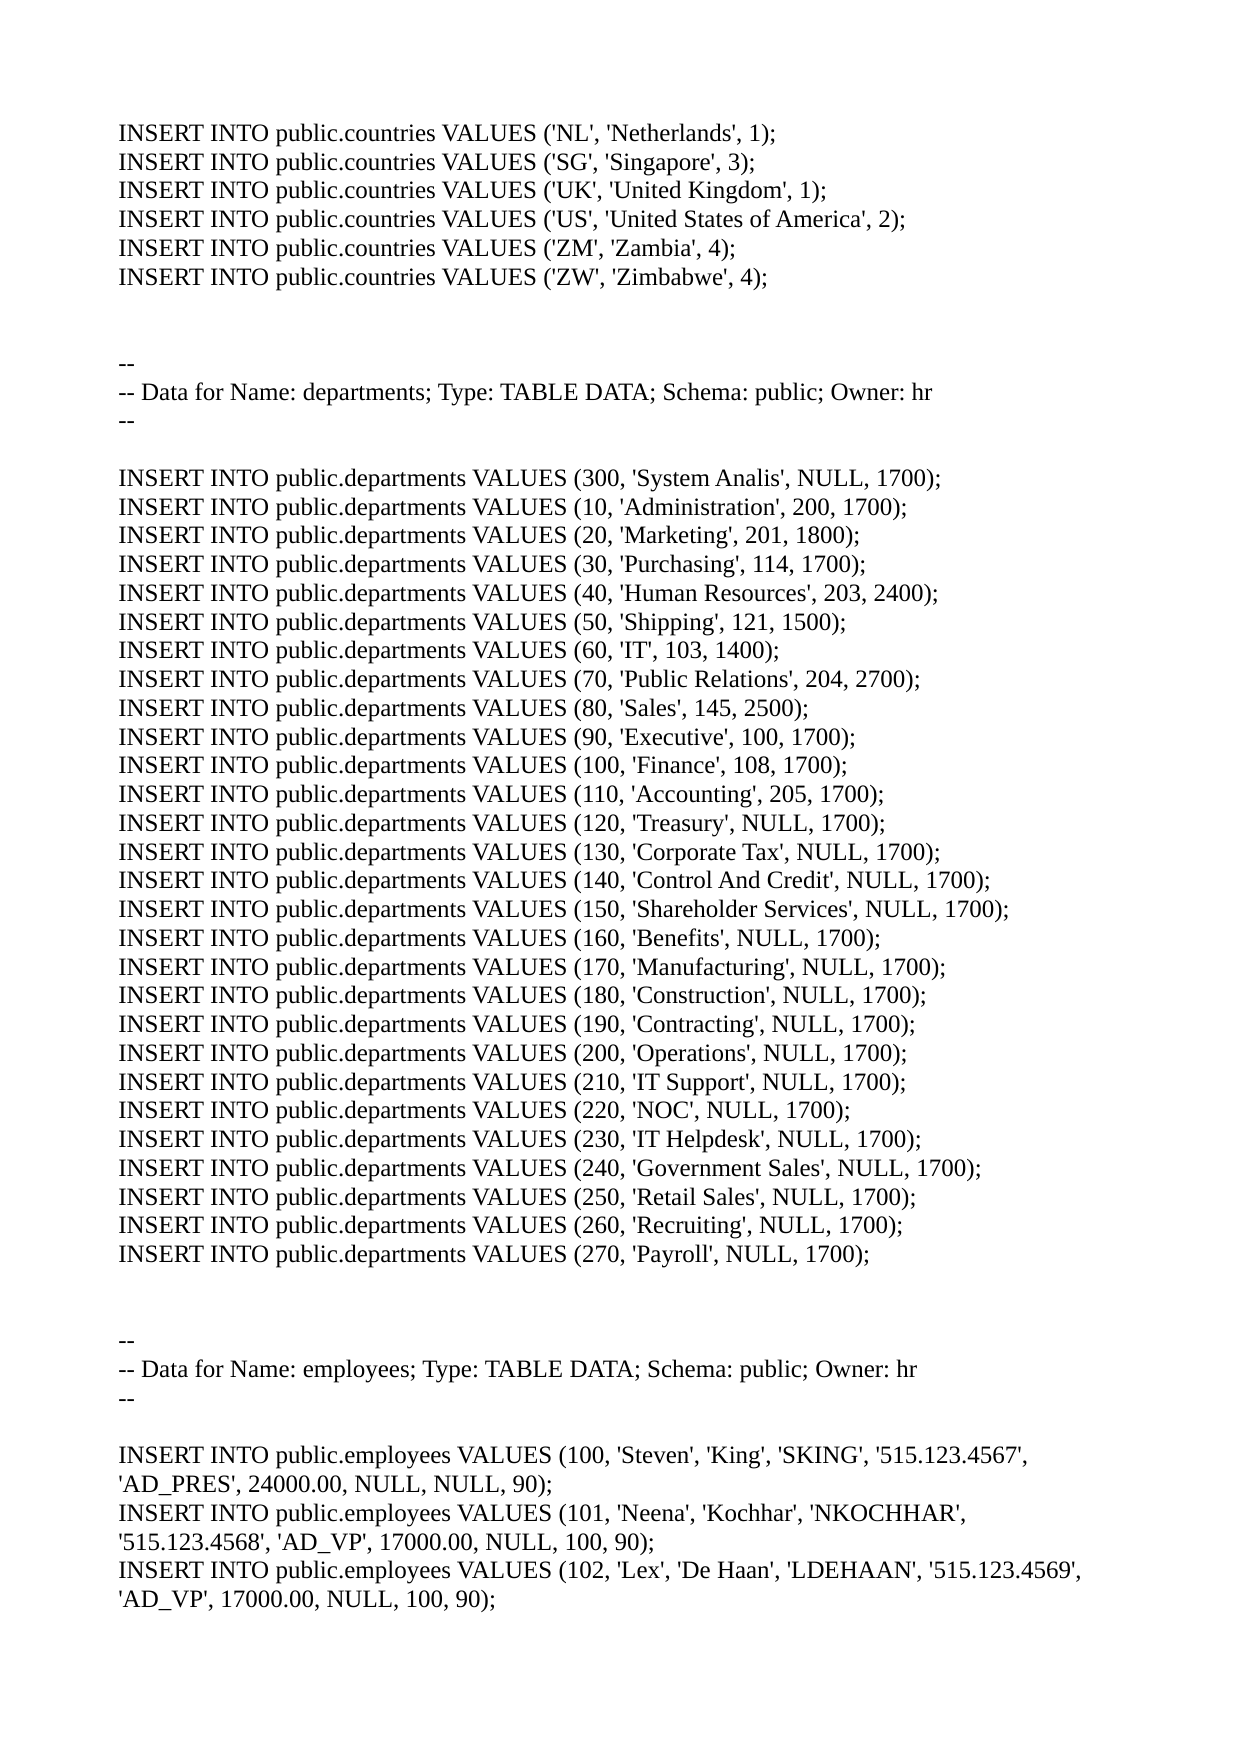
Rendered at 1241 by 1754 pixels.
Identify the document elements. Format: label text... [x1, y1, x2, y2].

text INSERT INTO public.departments VALUES (240, 'Government Sales', NULL, 1700); [118, 1153, 1122, 1182]
text INSERT INTO public.departments VALUES (120, 'Treasury', NULL, 1700); [118, 808, 1122, 837]
text INSERT INTO public.departments VALUES (200, 'Operations', NULL, 1700); [118, 1038, 1122, 1067]
text INSERT INTO public.employees VALUES (100, 'Steven', 'King', 'SKING', '515.123.4567', 'AD_PRES', 24000.00, NULL, NULL, 90); [118, 1441, 1122, 1498]
text INSERT INTO public.departments VALUES (60, 'IT', 103, 1400); [118, 636, 1122, 664]
text INSERT INTO public.departments VALUES (260, 'Recruiting', NULL, 1700); [118, 1211, 1122, 1239]
text INSERT INTO public.departments VALUES (40, 'Human Resources', 203, 2400); [118, 578, 1122, 607]
text INSERT INTO public.departments VALUES (10, 'Administration', 200, 1700); [118, 492, 1122, 521]
text INSERT INTO public.countries VALUES ('ZM', 'Zambia', 4); [118, 233, 1122, 262]
text INSERT INTO public.departments VALUES (160, 'Benefits', NULL, 1700); [118, 923, 1122, 952]
text INSERT INTO public.countries VALUES ('US', 'United States of America', 2); [118, 204, 1122, 233]
text INSERT INTO public.countries VALUES ('ZW', 'Zimbabwe', 4); [118, 262, 1122, 291]
text INSERT INTO public.departments VALUES (150, 'Shareholder Services', NULL, 1700); [118, 894, 1122, 923]
text INSERT INTO public.departments VALUES (130, 'Corporate Tax', NULL, 1700); [118, 837, 1122, 866]
text INSERT INTO public.departments VALUES (170, 'Manufacturing', NULL, 1700); [118, 952, 1122, 981]
text INSERT INTO public.departments VALUES (190, 'Contracting', NULL, 1700); [118, 1009, 1122, 1038]
text INSERT INTO public.departments VALUES (270, 'Payroll', NULL, 1700); [118, 1239, 1122, 1268]
text INSERT INTO public.departments VALUES (300, 'System Analis', NULL, 1700); [118, 463, 1122, 492]
text INSERT INTO public.countries VALUES ('UK', 'United Kingdom', 1); [118, 176, 1122, 204]
text INSERT INTO public.departments VALUES (210, 'IT Support', NULL, 1700); [118, 1067, 1122, 1096]
text INSERT INTO public.departments VALUES (140, 'Control And Credit', NULL, 1700); [118, 866, 1122, 894]
text INSERT INTO public.departments VALUES (220, 'NOC', NULL, 1700); [118, 1096, 1122, 1124]
text INSERT INTO public.departments VALUES (100, 'Finance', 108, 1700); [118, 751, 1122, 779]
text INSERT INTO public.departments VALUES (30, 'Purchasing', 114, 1700); [118, 549, 1122, 578]
text INSERT INTO public.departments VALUES (250, 'Retail Sales', NULL, 1700); [118, 1182, 1122, 1211]
text INSERT INTO public.departments VALUES (90, 'Executive', 100, 1700); [118, 722, 1122, 751]
text INSERT INTO public.departments VALUES (180, 'Construction', NULL, 1700); [118, 981, 1122, 1009]
text INSERT INTO public.employees VALUES (101, 'Neena', 'Kochhar', 'NKOCHHAR', '515.123.4568', 'AD_VP', 17000.00, NULL, 100, 90); [118, 1498, 1122, 1556]
text INSERT INTO public.countries VALUES ('SG', 'Singapore', 3); [118, 147, 1122, 176]
text INSERT INTO public.employees VALUES (102, 'Lex', 'De Haan', 'LDEHAAN', '515.123.4569', 'AD_VP', 17000.00, NULL, 100, 90); [118, 1556, 1122, 1613]
text INSERT INTO public.departments VALUES (70, 'Public Relations', 204, 2700); [118, 664, 1122, 693]
text INSERT INTO public.departments VALUES (20, 'Marketing', 201, 1800); [118, 521, 1122, 549]
text INSERT INTO public.departments VALUES (230, 'IT Helpdesk', NULL, 1700); [118, 1124, 1122, 1153]
text INSERT INTO public.departments VALUES (110, 'Accounting', 205, 1700); [118, 779, 1122, 808]
text -- [118, 406, 1122, 434]
text -- Data for Name: employees; Type: TABLE DATA; Schema: public; Owner: hr [118, 1354, 1122, 1383]
text -- Data for Name: departments; Type: TABLE DATA; Schema: public; Owner: hr [118, 377, 1122, 406]
text -- [118, 1383, 1122, 1412]
text INSERT INTO public.departments VALUES (80, 'Sales', 145, 2500); [118, 693, 1122, 722]
text -- [118, 348, 1122, 377]
text INSERT INTO public.countries VALUES ('NL', 'Netherlands', 1); [118, 118, 1122, 147]
text -- [118, 1326, 1122, 1354]
text INSERT INTO public.departments VALUES (50, 'Shipping', 121, 1500); [118, 607, 1122, 636]
